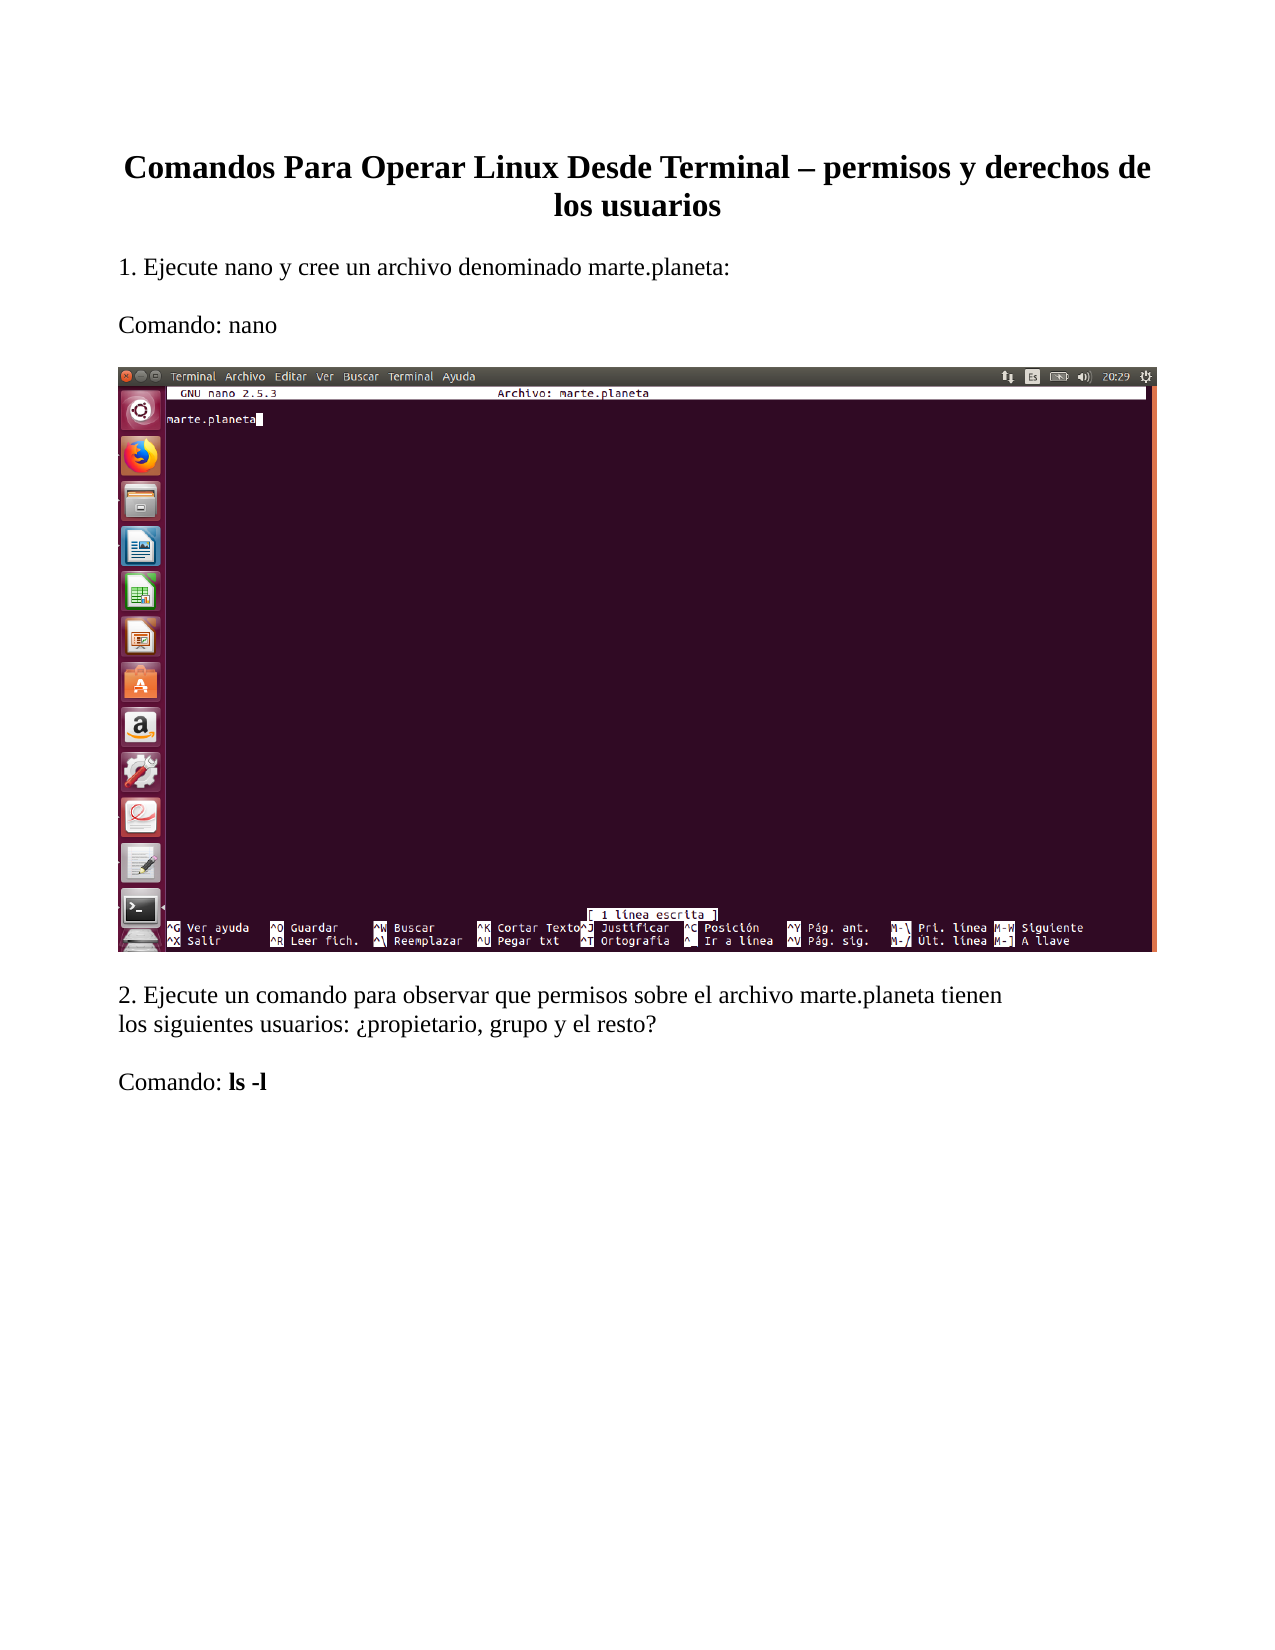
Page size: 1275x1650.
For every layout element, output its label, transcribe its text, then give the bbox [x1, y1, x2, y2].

picture [118, 367, 1157, 952]
text Comando: nano [118, 310, 1157, 338]
text Comando: ls -l [118, 1067, 1157, 1096]
text 1. Ejecute nano y cree un archivo denominado marte.planeta: [118, 252, 1157, 281]
text los siguientes usuarios: ¿propietario, grupo y el resto? [118, 1009, 1157, 1038]
text Comandos Para Operar Linux Desde Terminal – permisos y derechos de los usuarios [118, 147, 1157, 223]
text 2. Ejecute un comando para observar que permisos sobre el archivo marte.planeta tienen [118, 981, 1157, 1009]
